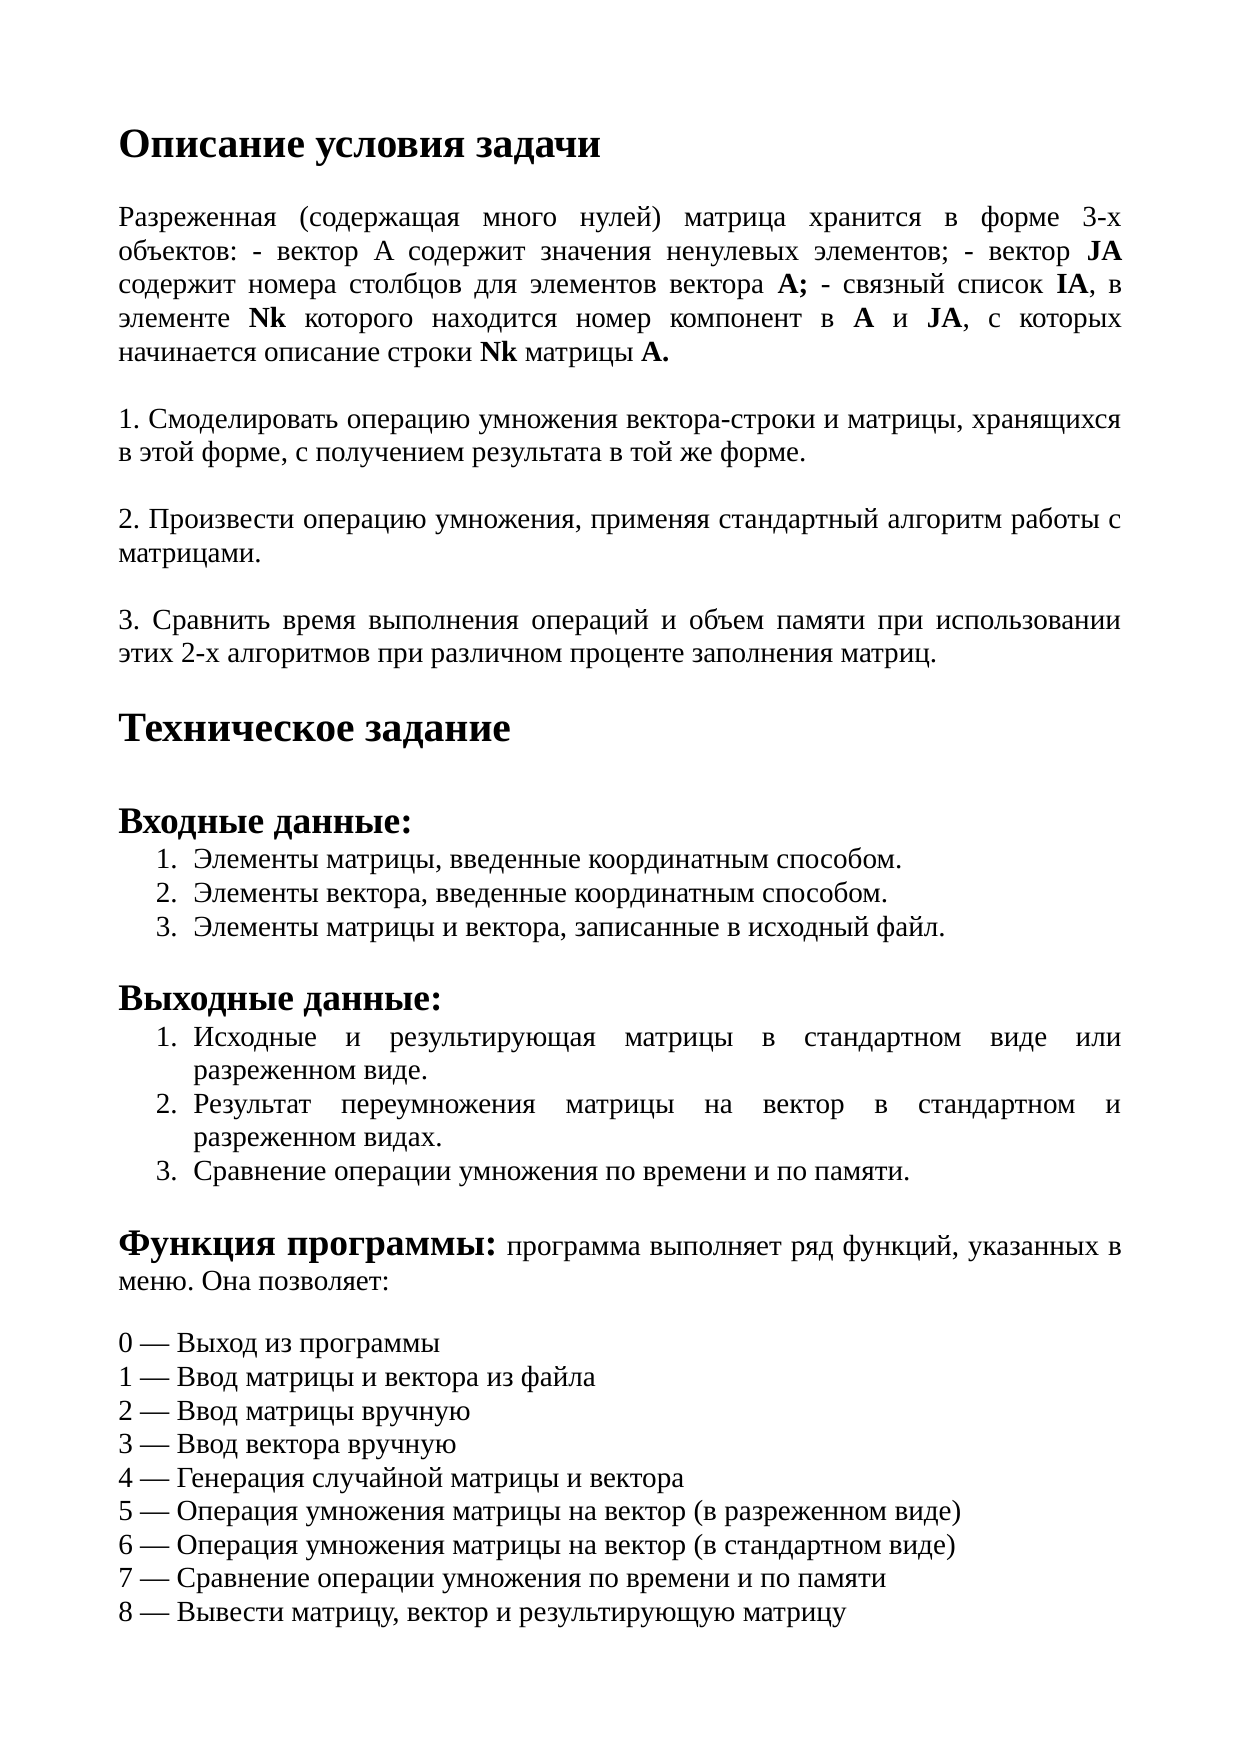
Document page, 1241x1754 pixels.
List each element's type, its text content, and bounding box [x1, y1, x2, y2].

list Результат переумножения матрицы на вектор в стандартном и разреженном видах. [156, 1086, 1122, 1153]
list Сравнение операции умножения по времени и по памяти. [156, 1153, 1122, 1187]
list Элементы матрицы и вектора, записанные в исходный файл. [156, 909, 1122, 942]
text 2 — Ввод матрицы вручную [118, 1393, 1122, 1426]
text 4 — Генерация случайной матрицы и вектора [118, 1460, 1122, 1493]
text Техническое задание [118, 703, 1122, 751]
text 3. Сравнить время выполнения операций и объем памяти при использовании этих 2-х алгоритмов при различном проценте заполнения матриц. [118, 602, 1122, 669]
text 5 — Операция умножения матрицы на вектор (в разреженном виде) [118, 1493, 1122, 1527]
text 7 — Сравнение операции умножения по времени и по памяти [118, 1560, 1122, 1594]
text Входные данные: [118, 798, 1122, 842]
list Элементы матрицы, введенные координатным способом. [156, 842, 1122, 875]
text Описание условия задачи [118, 118, 1122, 166]
text 1. Смоделировать операцию умножения вектора-строки и матрицы, хранящихся в этой форме, с получением результата в той же форме. [118, 401, 1122, 468]
text Выходные данные: [118, 976, 1122, 1019]
text Функция программы: программа выполняет ряд функций, указанных в меню. Она позволяет: [118, 1220, 1122, 1297]
text 0 — Выход из программы [118, 1326, 1122, 1359]
list Исходные и результирующая матрицы в стандартном виде или разреженном виде. [156, 1019, 1122, 1086]
text 6 — Операция умножения матрицы на вектор (в стандартном виде) [118, 1527, 1122, 1560]
text 2. Произвести операцию умножения, применяя стандартный алгоритм работы с матрицами. [118, 501, 1122, 568]
text 3 — Ввод вектора вручную [118, 1426, 1122, 1460]
list Элементы вектора, введенные координатным способом. [156, 875, 1122, 909]
text Разреженная (содержащая много нулей) матрица хранится в форме 3-х объектов: - вектор A содержит значения ненулевых элементов; - вектор JA содержит номера столбцов для элементов вектора A; - связный список IA, в элементе Nk которого находится номер компонент в A и JA, с которых начинается описание строки Nk матрицы A. [118, 166, 1122, 367]
text 8 — Вывести матрицу, вектор и результирующую матрицу [118, 1594, 1122, 1627]
text 1 — Ввод матрицы и вектора из файла [118, 1359, 1122, 1393]
